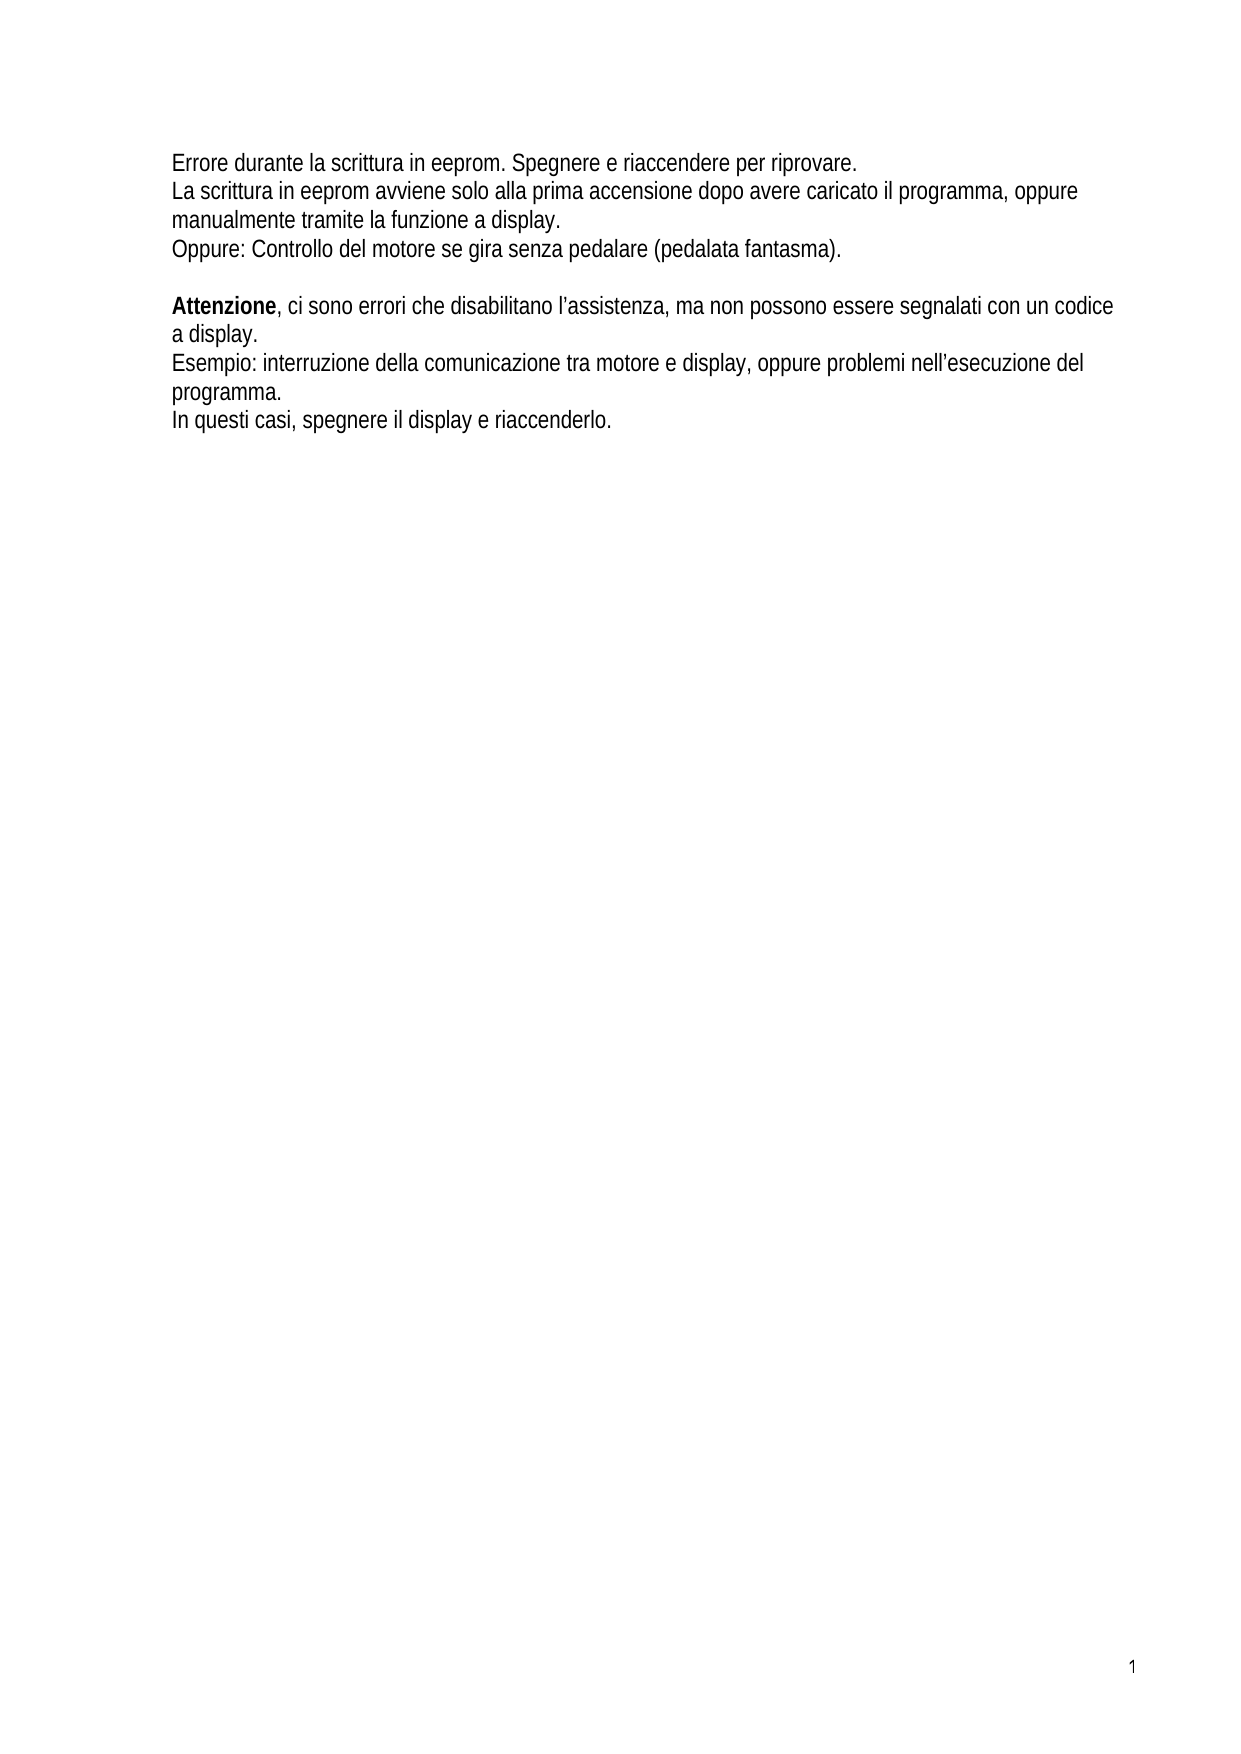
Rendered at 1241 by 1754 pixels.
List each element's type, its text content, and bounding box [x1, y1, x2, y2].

text Esempio: interruzione della comunicazione tra motore e display, oppure problemi nell’esecuzione del programma. [172, 348, 1125, 405]
text Errore durante la scrittura in eeprom. Spegnere e riaccendere per riprovare. [172, 148, 1125, 176]
text La scrittura in eeprom avviene solo alla prima accensione dopo avere caricato il programma, oppure manualmente tramite la funzione a display. [172, 176, 1125, 233]
text Oppure: Controllo del motore se gira senza pedalare (pedalata fantasma). [172, 233, 1125, 262]
text Attenzione, ci sono errori che disabilitano l’assistenza, ma non possono essere segnalati con un codice a display. [172, 291, 1125, 348]
text In questi casi, spegnere il display e riaccenderlo. [172, 405, 1125, 434]
